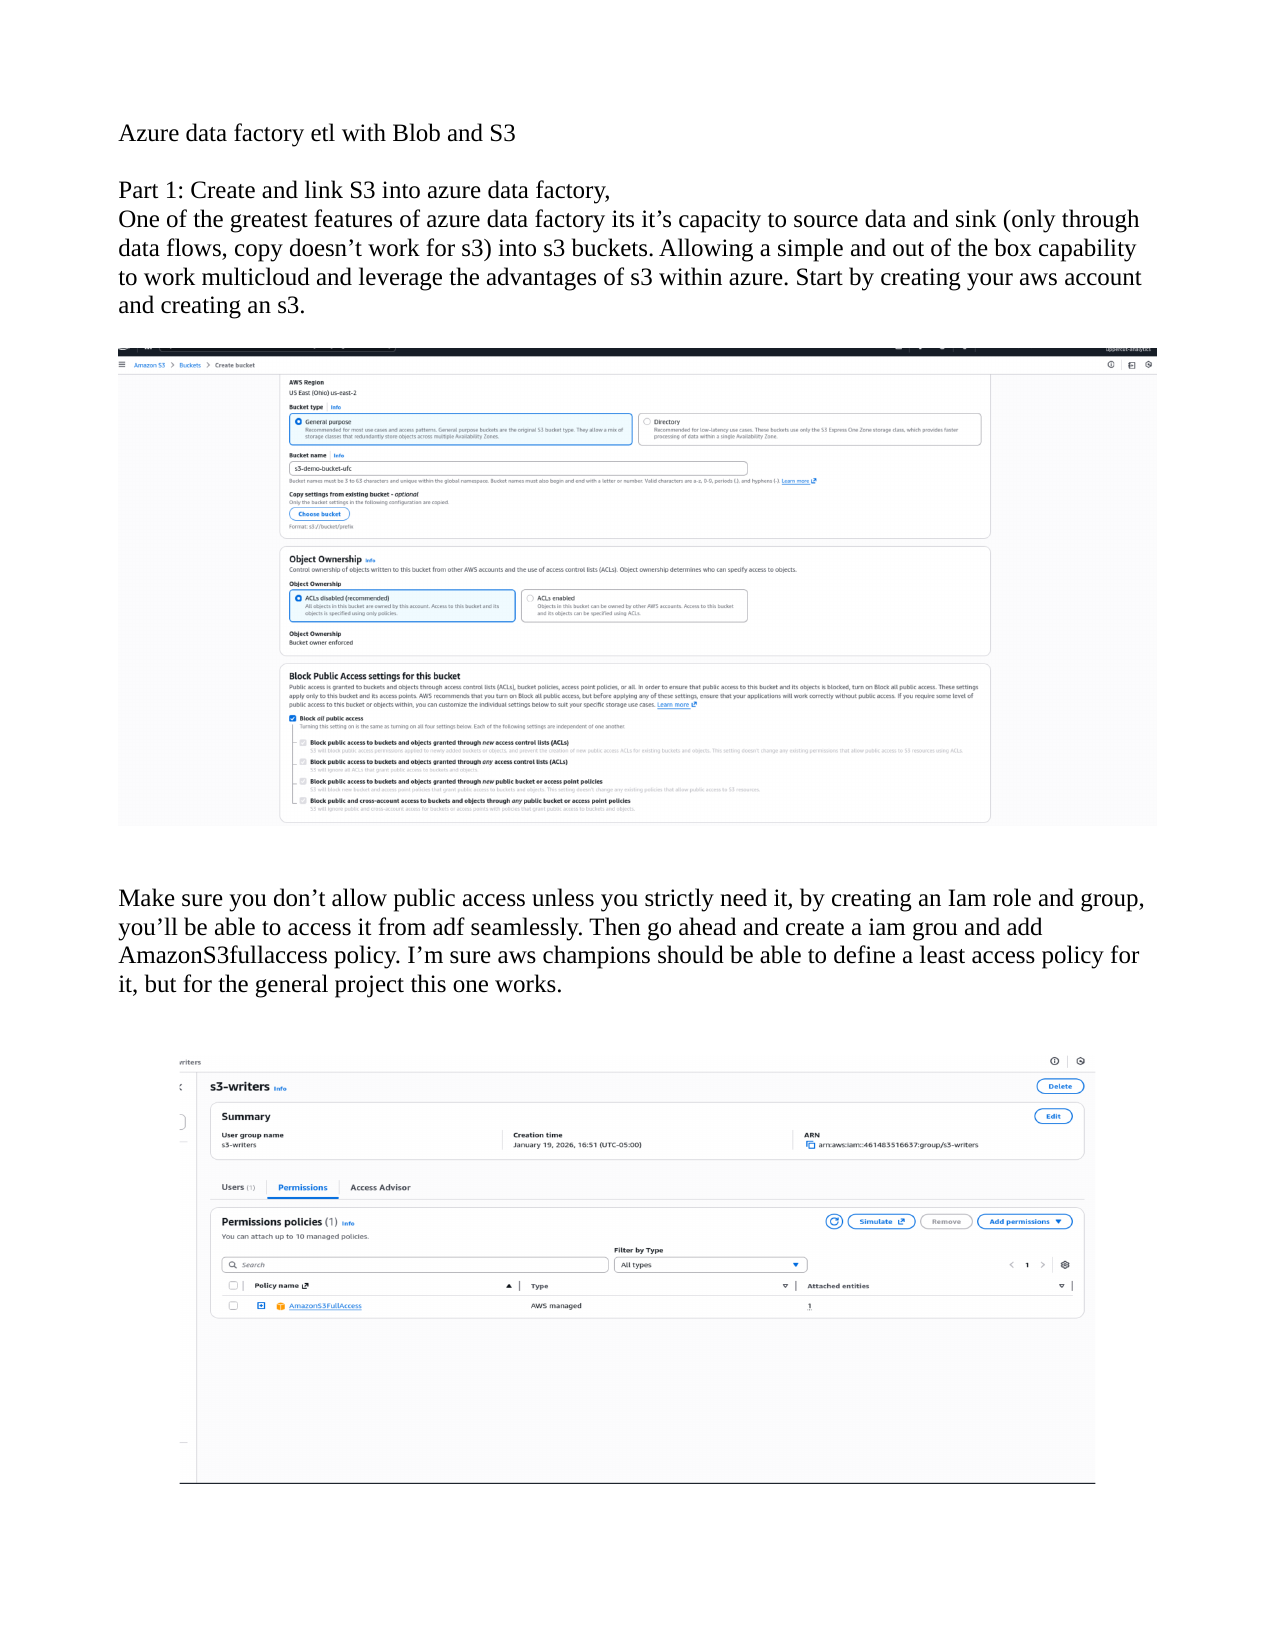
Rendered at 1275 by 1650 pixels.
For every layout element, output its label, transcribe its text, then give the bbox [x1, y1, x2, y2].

text Part 1: Create and link S3 into azure data factory, [118, 147, 1157, 204]
picture [118, 348, 1157, 826]
text Azure data factory etl with Blob and S3 [118, 118, 1157, 147]
picture [179, 1055, 1096, 1484]
text One of the greatest features of azure data factory its it’s capacity to source data and sink (only through data flows, copy doesn’t work for s3) into s3 buckets. Allowing a simple and out of the box capability to work multicloud and leverage the advantages of s3 within azure. Start by creating your aws account and creating an s3. [118, 204, 1157, 319]
text Make sure you don’t allow public access unless you strictly need it, by creating an Iam role and group, you’ll be able to access it from adf seamlessly. Then go ahead and create a iam grou and add AmazonS3fullaccess policy. I’m sure aws champions should be able to define a least access policy for it, but for the general project this one works. [118, 883, 1157, 998]
